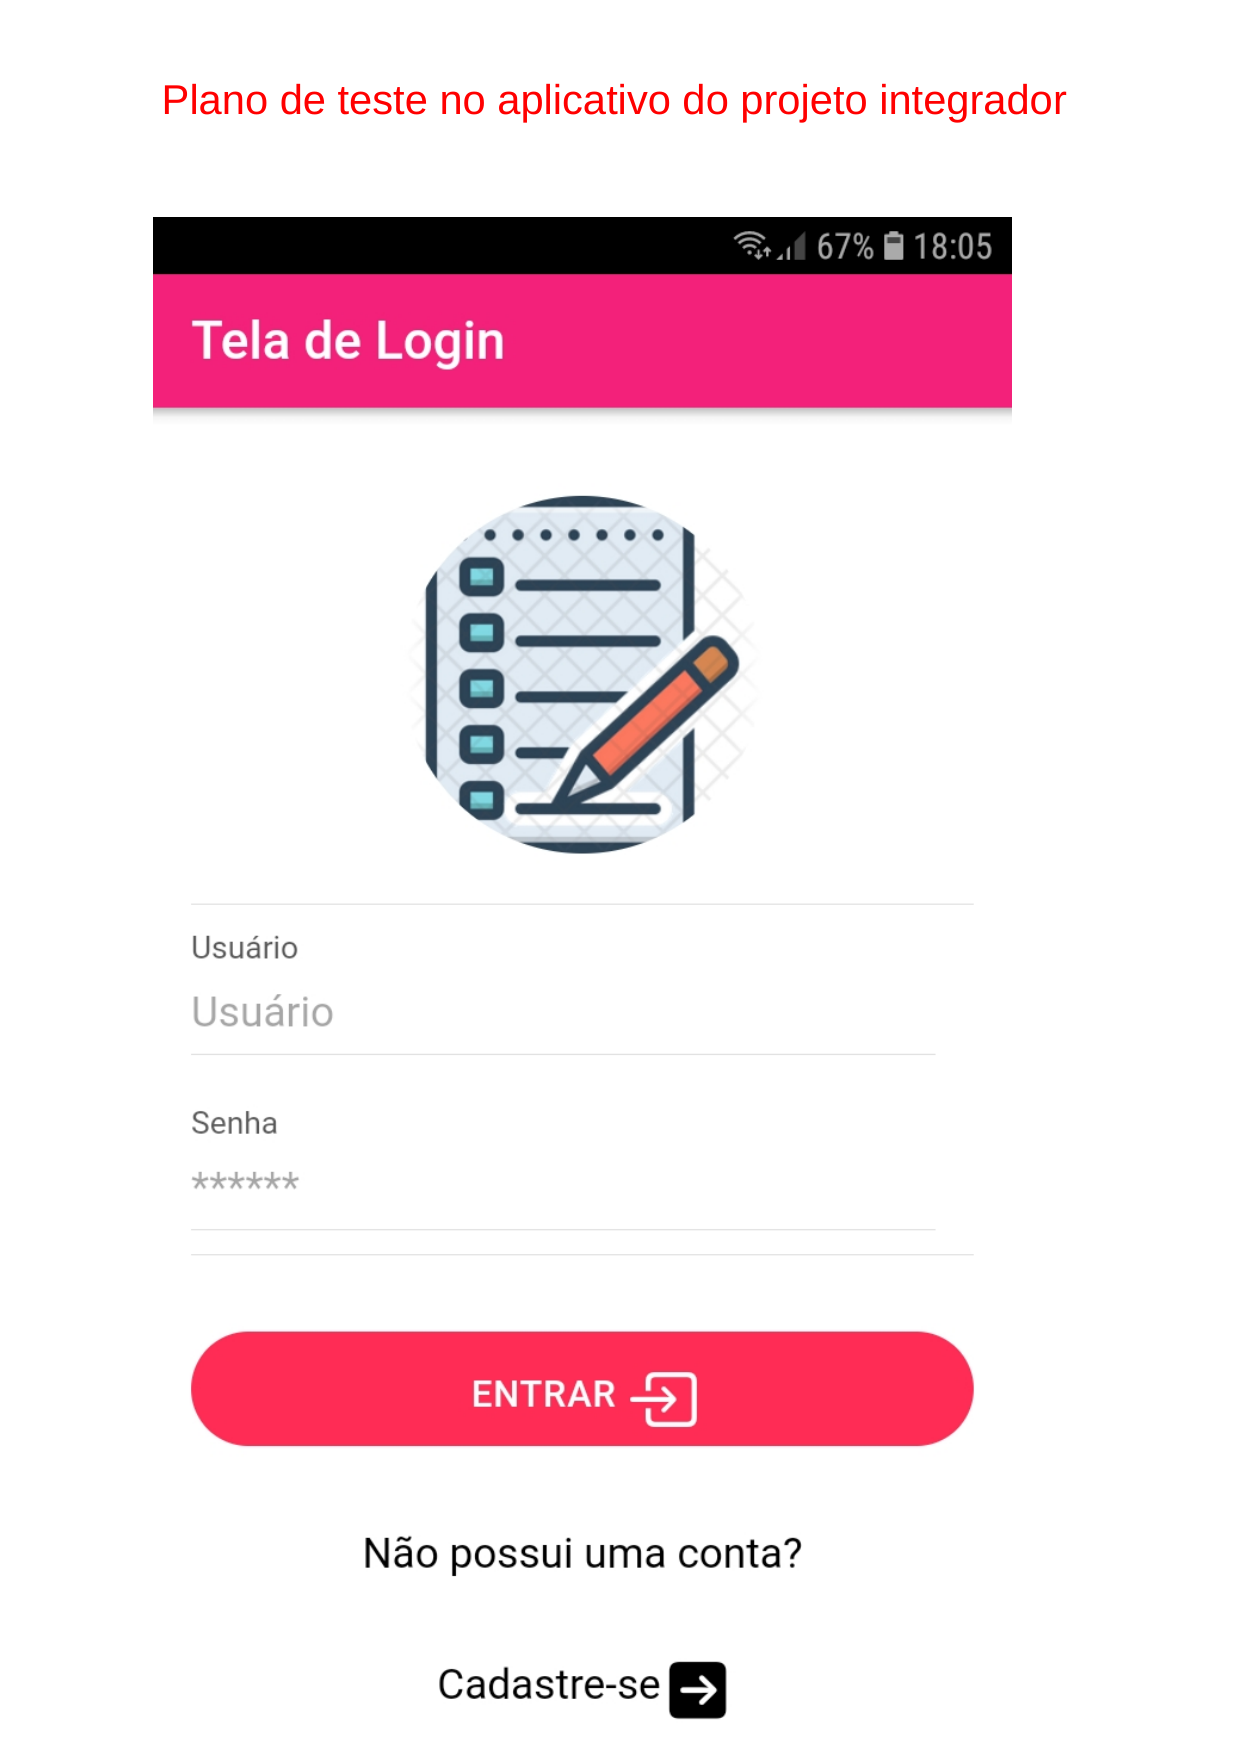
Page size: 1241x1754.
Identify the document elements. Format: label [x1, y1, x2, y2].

picture [153, 217, 1012, 1743]
